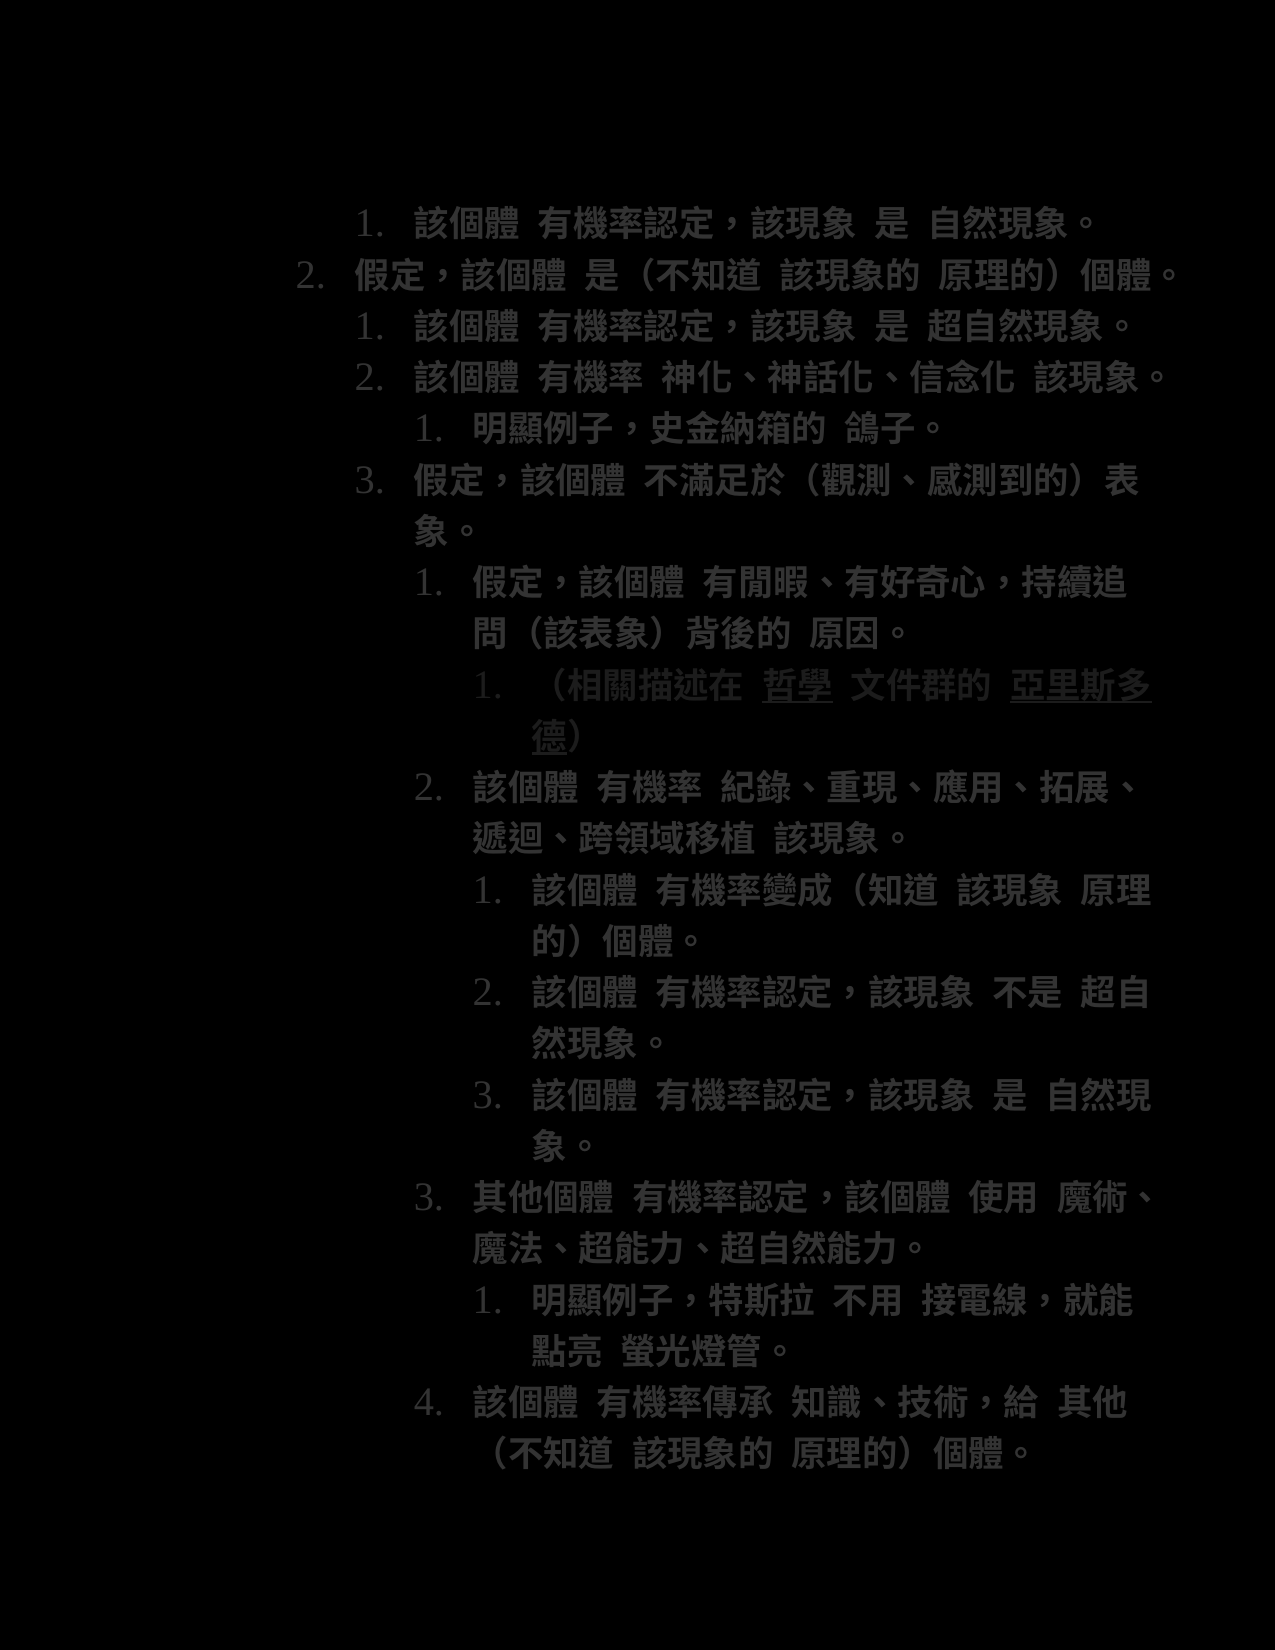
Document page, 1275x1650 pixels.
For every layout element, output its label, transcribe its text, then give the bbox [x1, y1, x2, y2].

list 該個體 有機率認定，該現象 不是 超自然現象。 [472, 964, 1157, 1067]
list 假定，該個體 是（不知道 該現象的 原理的）個體。 [295, 247, 1157, 298]
list 該個體 有機率 神化、神話化、信念化 該現象。 [354, 349, 1157, 401]
list （相關描述在 哲學 文件群的 亞里斯多德） [472, 657, 1157, 759]
list 明顯例子，史金納箱的 鴿子。 [413, 401, 1157, 452]
list 該個體 有機率 紀錄、重現、應用、拓展、遞迴、跨領域移植 該現象。 [413, 759, 1157, 862]
list 明顯例子，特斯拉 不用 接電線，就能點亮 螢光燈管。 [472, 1272, 1157, 1374]
list 假定，該個體 不滿足於（觀測、感測到的）表象。 [354, 452, 1157, 554]
list 該個體 有機率認定，該現象 是 自然現象。 [472, 1067, 1157, 1169]
list 假定，該個體 有閒暇、有好奇心，持續追問（該表象）背後的 原因。 [413, 554, 1157, 657]
list 該個體 有機率認定，該現象 是 超自然現象。 [354, 298, 1157, 349]
list 該個體 有機率認定，該現象 是 自然現象。 [354, 196, 1157, 247]
list 其他個體 有機率認定，該個體 使用 魔術、魔法、超能力、超自然能力。 [413, 1169, 1157, 1272]
list 該個體 有機率變成（知道 該現象 原理的）個體。 [472, 862, 1157, 964]
list 該個體 有機率傳承 知識、技術，給 其他（不知道 該現象的 原理的）個體。 [413, 1374, 1157, 1477]
